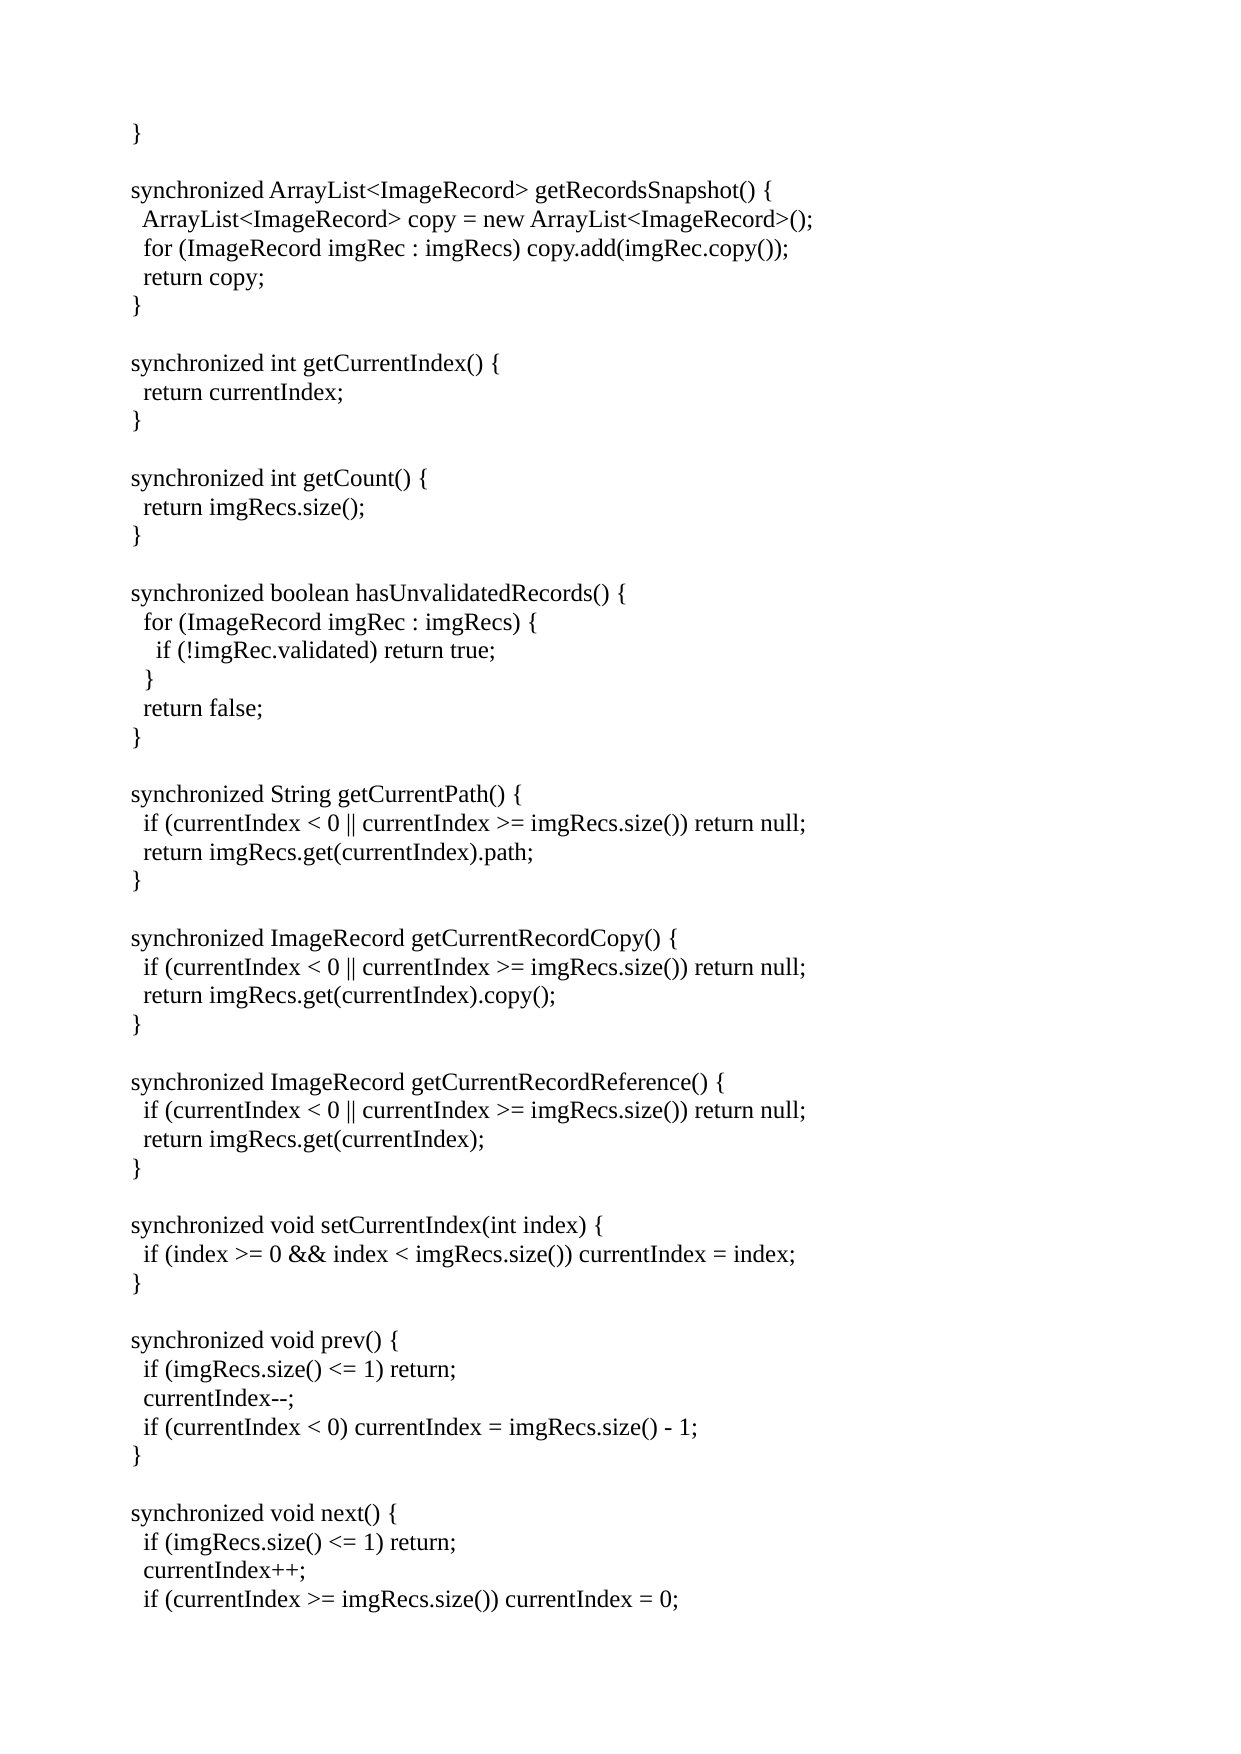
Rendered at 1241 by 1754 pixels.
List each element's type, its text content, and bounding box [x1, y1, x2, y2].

text synchronized void next() { [118, 1498, 1122, 1527]
text currentIndex++; [118, 1556, 1122, 1584]
text } [118, 866, 1122, 894]
text } [118, 406, 1122, 434]
text if (currentIndex < 0 || currentIndex >= imgRecs.size()) return null; [118, 1096, 1122, 1124]
text if (currentIndex < 0) currentIndex = imgRecs.size() - 1; [118, 1412, 1122, 1441]
text return imgRecs.get(currentIndex); [118, 1124, 1122, 1153]
text synchronized boolean hasUnvalidatedRecords() { [118, 578, 1122, 607]
text synchronized ImageRecord getCurrentRecordReference() { [118, 1067, 1122, 1096]
text synchronized void setCurrentIndex(int index) { [118, 1211, 1122, 1239]
text } [118, 664, 1122, 693]
text synchronized int getCount() { [118, 463, 1122, 492]
text synchronized int getCurrentIndex() { [118, 348, 1122, 377]
text } [118, 521, 1122, 549]
text } [118, 1441, 1122, 1469]
text } [118, 291, 1122, 319]
text if (currentIndex < 0 || currentIndex >= imgRecs.size()) return null; [118, 808, 1122, 837]
text for (ImageRecord imgRec : imgRecs) { [118, 607, 1122, 636]
text if (imgRecs.size() <= 1) return; [118, 1527, 1122, 1556]
text synchronized void prev() { [118, 1326, 1122, 1354]
text if (imgRecs.size() <= 1) return; [118, 1354, 1122, 1383]
text } [118, 722, 1122, 751]
text synchronized ArrayList<ImageRecord> getRecordsSnapshot() { [118, 176, 1122, 204]
text if (currentIndex < 0 || currentIndex >= imgRecs.size()) return null; [118, 952, 1122, 981]
text return currentIndex; [118, 377, 1122, 406]
text return imgRecs.get(currentIndex).path; [118, 837, 1122, 866]
text return imgRecs.size(); [118, 492, 1122, 521]
text synchronized ImageRecord getCurrentRecordCopy() { [118, 923, 1122, 952]
text } [118, 1009, 1122, 1038]
text synchronized String getCurrentPath() { [118, 779, 1122, 808]
text } [118, 1153, 1122, 1182]
text ArrayList<ImageRecord> copy = new ArrayList<ImageRecord>(); [118, 204, 1122, 233]
text return copy; [118, 262, 1122, 291]
text if (index >= 0 && index < imgRecs.size()) currentIndex = index; [118, 1239, 1122, 1268]
text } [118, 1268, 1122, 1297]
text return false; [118, 693, 1122, 722]
text if (!imgRec.validated) return true; [118, 636, 1122, 664]
text if (currentIndex >= imgRecs.size()) currentIndex = 0; [118, 1584, 1122, 1613]
text for (ImageRecord imgRec : imgRecs) copy.add(imgRec.copy()); [118, 233, 1122, 262]
text return imgRecs.get(currentIndex).copy(); [118, 981, 1122, 1009]
text currentIndex--; [118, 1383, 1122, 1412]
text } [118, 118, 1122, 147]
